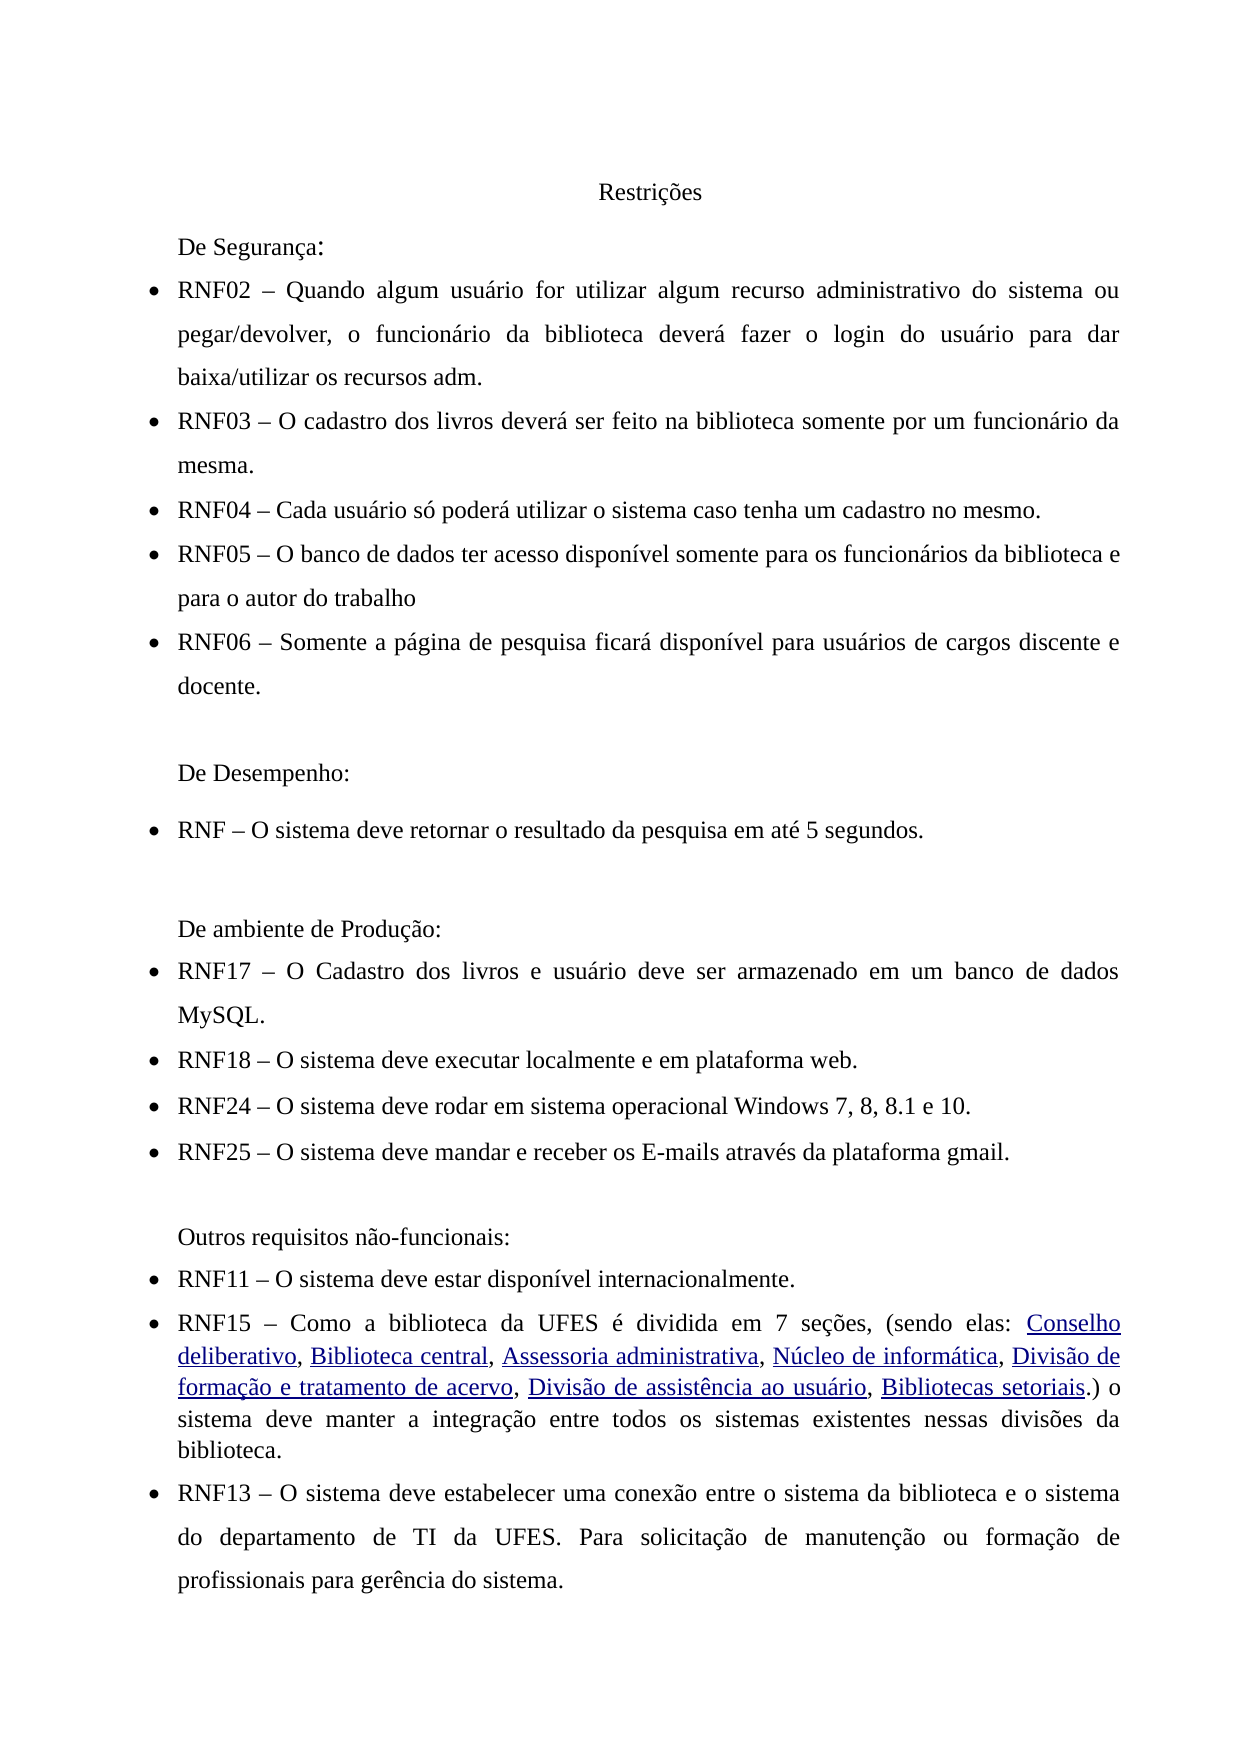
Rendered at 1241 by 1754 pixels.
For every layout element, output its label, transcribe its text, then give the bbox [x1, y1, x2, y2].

list RNF02 – Quando algum usuário for utilizar algum recurso administrativo do sistema ou pegar/devolver, o funcionário da biblioteca deverá fazer o login do usuário para dar baixa/utilizar os recursos adm. [148, 274, 1121, 391]
list De ambiente de Produção: [148, 914, 1121, 943]
list De Segurança: [148, 228, 1121, 261]
list RNF15 – Como a biblioteca da UFES é dividida em 7 seções, (sendo elas: Conselho deliberativo, Biblioteca central, Assessoria administrativa, Núcleo de informática, Divisão de formação e tratamento de acervo, Divisão de assistência ao usuário, Bibliotecas setoriais.) o sistema deve manter a integração entre todos os sistemas existentes nessas divisões da biblioteca. [148, 1307, 1121, 1464]
list RNF25 – O sistema deve mandar e receber os E-mails através da plataforma gmail. [148, 1136, 1121, 1166]
list RNF05 – O banco de dados ter acesso disponível somente para os funcionários da biblioteca e para o autor do trabalho [148, 538, 1121, 612]
list RNF17 – O Cadastro dos livros e usuário deve ser armazenado em um banco de dados MySQL. [148, 955, 1121, 1029]
text Restrições [204, 177, 1096, 206]
list RNF06 – Somente a página de pesquisa ficará disponível para usuários de cargos discente e docente. [148, 626, 1121, 700]
list RNF – O sistema deve retornar o resultado da pesquisa em até 5 segundos. [148, 814, 1121, 844]
list RNF13 – O sistema deve estabelecer uma conexão entre o sistema da biblioteca e o sistema do departamento de TI da UFES. Para solicitação de manutenção ou formação de profissionais para gerência do sistema. [148, 1477, 1121, 1594]
list Outros requisitos não-funcionais: [148, 1222, 1121, 1250]
list De Desempenho: [148, 758, 1121, 786]
list RNF04 – Cada usuário só poderá utilizar o sistema caso tenha um cadastro no mesmo. [148, 494, 1121, 524]
list RNF03 – O cadastro dos livros deverá ser feito na biblioteca somente por um funcionário da mesma. [148, 405, 1121, 479]
list RNF24 – O sistema deve rodar em sistema operacional Windows 7, 8, 8.1 e 10. [148, 1090, 1121, 1120]
list RNF18 – O sistema deve executar localmente e em plataforma web. [148, 1044, 1121, 1074]
list RNF11 – O sistema deve estar disponível internacionalmente. [148, 1263, 1121, 1294]
